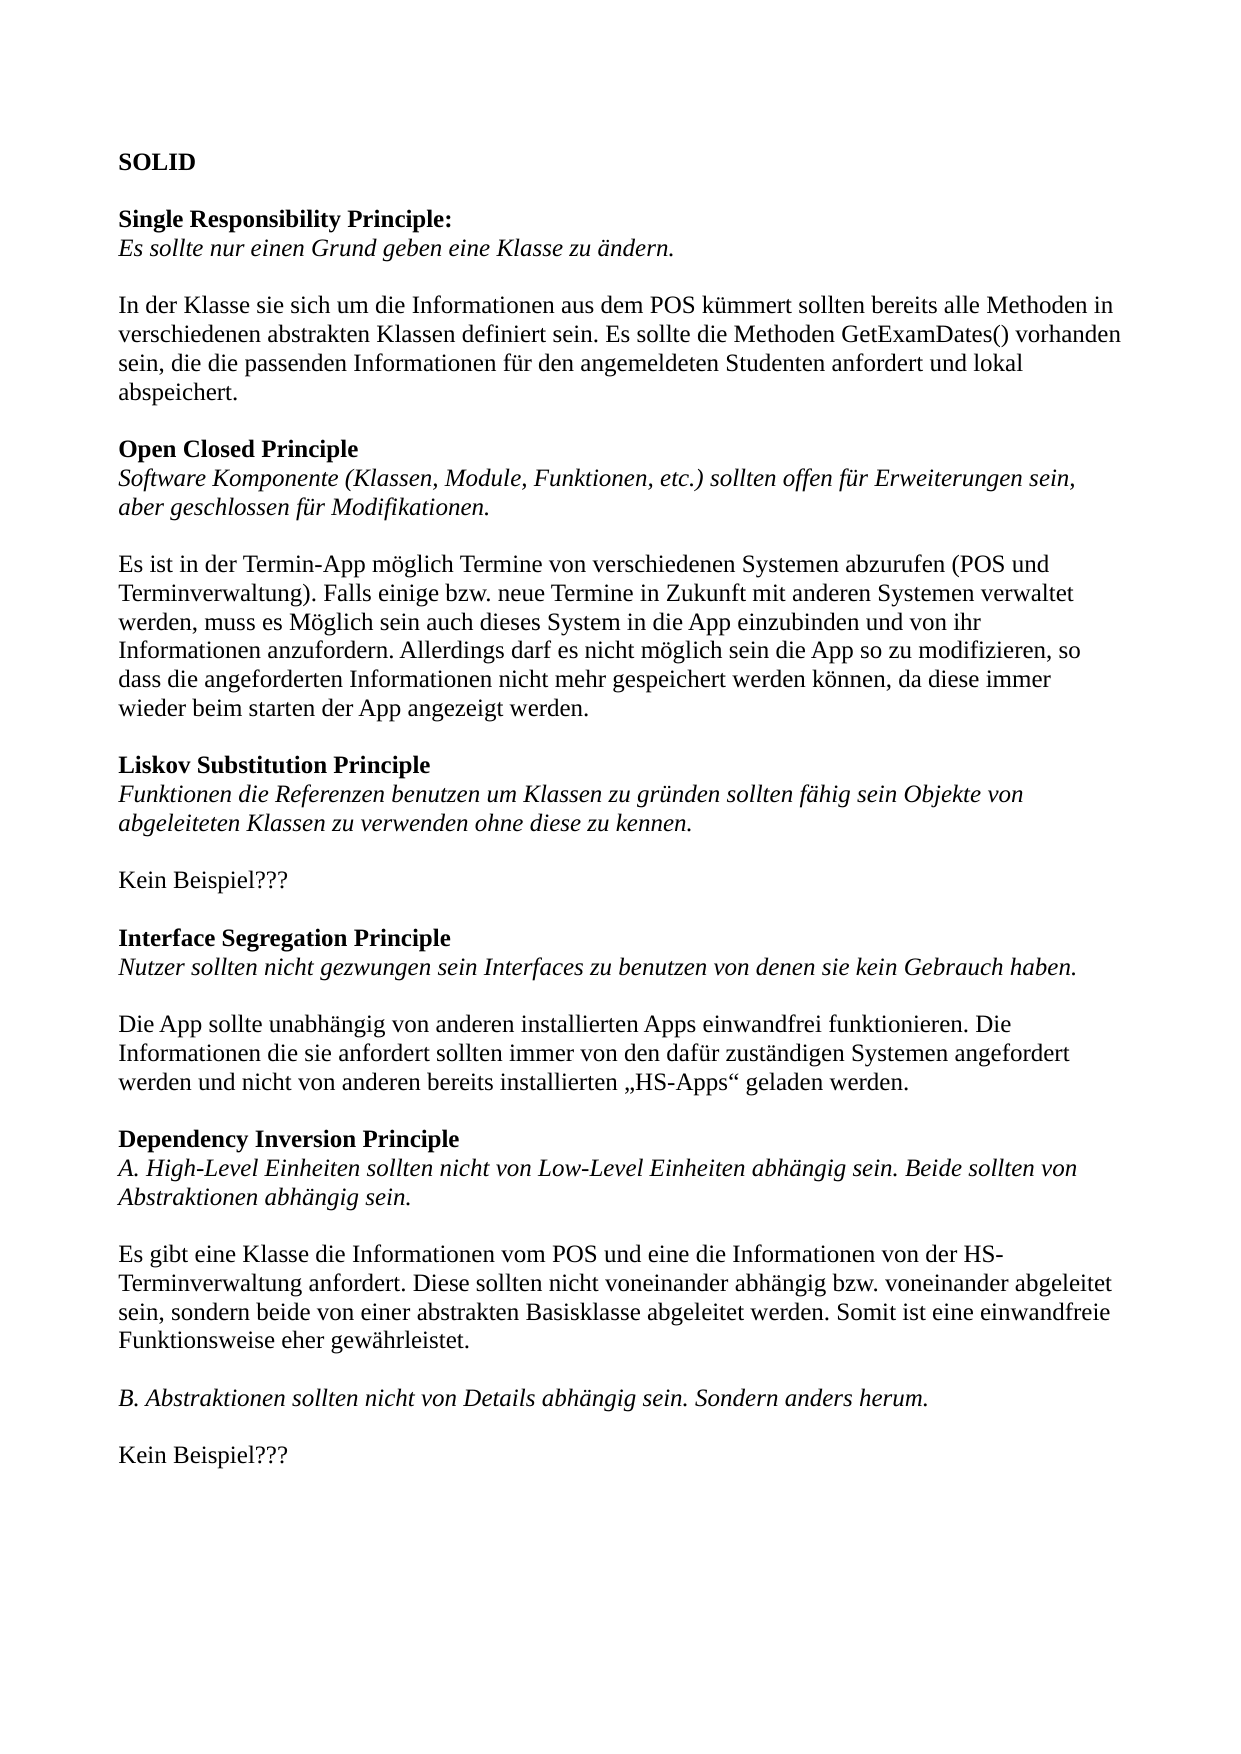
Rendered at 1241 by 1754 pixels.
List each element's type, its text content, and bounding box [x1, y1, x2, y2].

text Kein Beispiel??? [118, 866, 1122, 894]
text Dependency Inversion Principle [118, 1124, 1122, 1153]
text Es gibt eine Klasse die Informationen vom POS und eine die Informationen von der HS-Terminverwaltung anfordert. Diese sollten nicht voneinander abhängig bzw. voneinander abgeleitet sein, sondern beide von einer abstrakten Basisklasse abgeleitet werden. Somit ist eine einwandfreie Funktionsweise eher gewährleistet. [118, 1239, 1122, 1354]
text Die App sollte unabhängig von anderen installierten Apps einwandfrei funktionieren. Die Informationen die sie anfordert sollten immer von den dafür zuständigen Systemen angefordert werden und nicht von anderen bereits installierten „HS-Apps“ geladen werden. [118, 1009, 1122, 1096]
text Interface Segregation Principle [118, 923, 1122, 952]
text Software Komponente (Klassen, Module, Funktionen, etc.) sollten offen für Erweiterungen sein, aber geschlossen für Modifikationen. [118, 463, 1122, 521]
text Kein Beispiel??? [118, 1441, 1122, 1469]
text Nutzer sollten nicht gezwungen sein Interfaces zu benutzen von denen sie kein Gebrauch haben. [118, 952, 1122, 981]
text Open Closed Principle [118, 434, 1122, 463]
text Funktionen die Referenzen benutzen um Klassen zu gründen sollten fähig sein Objekte von abgeleiteten Klassen zu verwenden ohne diese zu kennen. [118, 779, 1122, 837]
text Single Responsibility Principle: [118, 204, 1122, 233]
text Liskov Substitution Principle [118, 751, 1122, 779]
text B. Abstraktionen sollten nicht von Details abhängig sein. Sondern anders herum. [118, 1383, 1122, 1412]
text SOLID [118, 147, 1122, 176]
text Es ist in der Termin-App möglich Termine von verschiedenen Systemen abzurufen (POS und Terminverwaltung). Falls einige bzw. neue Termine in Zukunft mit anderen Systemen verwaltet werden, muss es Möglich sein auch dieses System in die App einzubinden und von ihr Informationen anzufordern. Allerdings darf es nicht möglich sein die App so zu modifizieren, so dass die angeforderten Informationen nicht mehr gespeichert werden können, da diese immer wieder beim starten der App angezeigt werden. [118, 549, 1122, 722]
text Es sollte nur einen Grund geben eine Klasse zu ändern. [118, 233, 1122, 262]
text A. High-Level Einheiten sollten nicht von Low-Level Einheiten abhängig sein. Beide sollten von Abstraktionen abhängig sein. [118, 1153, 1122, 1211]
text In der Klasse sie sich um die Informationen aus dem POS kümmert sollten bereits alle Methoden in verschiedenen abstrakten Klassen definiert sein. Es sollte die Methoden GetExamDates() vorhanden sein, die die passenden Informationen für den angemeldeten Studenten anfordert und lokal abspeichert. [118, 291, 1122, 406]
